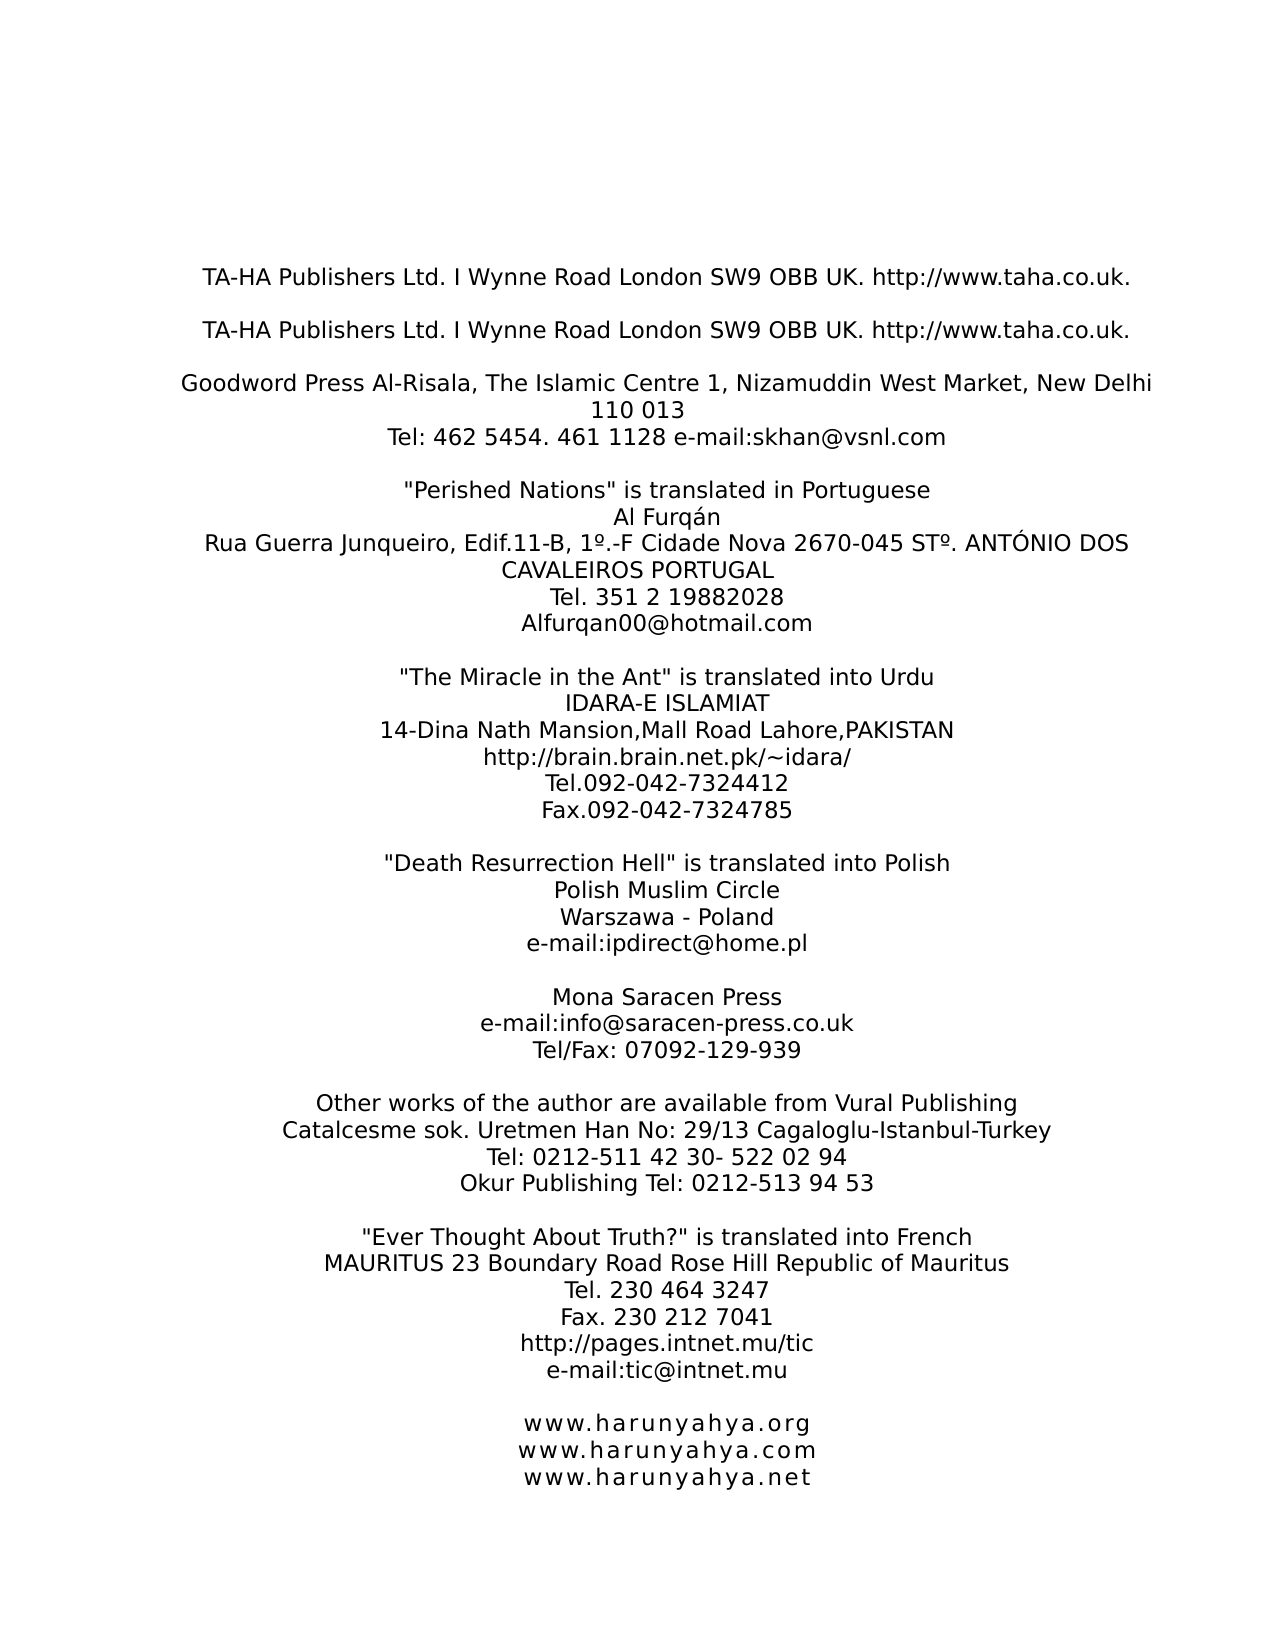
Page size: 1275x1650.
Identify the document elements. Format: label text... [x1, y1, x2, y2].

text Other works of the author are available from Vural Publishing [112, 1091, 1162, 1117]
text "The Miracle in the Ant" is translated into Urdu [112, 664, 1162, 691]
text www.harunyahya.org [112, 1411, 1162, 1437]
text Tel/Fax: 07092-129-939 [112, 1037, 1162, 1064]
text http://brain.brain.net.pk/~idara/ [112, 744, 1162, 771]
text www.harunyahya.com [112, 1437, 1162, 1464]
text IDARA-E ISLAMIAT [112, 691, 1162, 717]
text Polish Muslim Circle [112, 877, 1162, 904]
text Fax.092-042-7324785 [112, 797, 1162, 824]
text TA-HA Publishers Ltd. I Wynne Road London SW9 OBB UK. http://www.taha.co.uk. [112, 264, 1162, 291]
text Mona Saracen Press [112, 984, 1162, 1011]
text Catalcesme sok. Uretmen Han No: 29/13 Cagaloglu-Istanbul-Turkey [112, 1117, 1162, 1144]
text "Ever Thought About Truth?" is translated into French [112, 1224, 1162, 1251]
text TA-HA Publishers Ltd. I Wynne Road London SW9 OBB UK. http://www.taha.co.uk. [112, 317, 1162, 344]
text e-mail:ipdirect@home.pl [112, 931, 1162, 957]
text 14-Dina Nath Mansion,Mall Road Lahore,PAKISTAN [112, 717, 1162, 744]
text "Perished Nations" is translated in Portuguese [112, 477, 1162, 504]
text Tel: 462 5454. 461 1128 e-mail:skhan@vsnl.com [112, 424, 1162, 451]
text Tel. 230 464 3247 [112, 1277, 1162, 1304]
text e-mail:tic@intnet.mu [112, 1357, 1162, 1384]
text Alfurqan00@hotmail.com [112, 611, 1162, 637]
text www.harunyahya.net [112, 1464, 1162, 1491]
text Okur Publishing Tel: 0212-513 94 53 [112, 1171, 1162, 1197]
text Tel.092-042-7324412 [112, 771, 1162, 797]
text http://pages.intnet.mu/tic [112, 1331, 1162, 1357]
text Al Furqán [112, 504, 1162, 531]
text e-mail:info@saracen-press.co.uk [112, 1011, 1162, 1037]
text MAURITUS 23 Boundary Road Rose Hill Republic of Mauritus [112, 1251, 1162, 1277]
text Tel: 0212-511 42 30- 522 02 94 [112, 1144, 1162, 1171]
text Rua Guerra Junqueiro, Edif.11-B, 1º.-F Cidade Nova 2670-045 STº. ANTÓNIO DOS CAVALEIROS PORTUGAL [112, 531, 1162, 584]
text "Death Resurrection Hell" is translated into Polish [112, 851, 1162, 877]
text Fax. 230 212 7041 [112, 1304, 1162, 1331]
text Warszawa - Poland [112, 904, 1162, 931]
text Tel. 351 2 19882028 [112, 584, 1162, 611]
text Goodword Press Al-Risala, The Islamic Centre 1, Nizamuddin West Market, New Delhi 110 013 [112, 371, 1162, 424]
